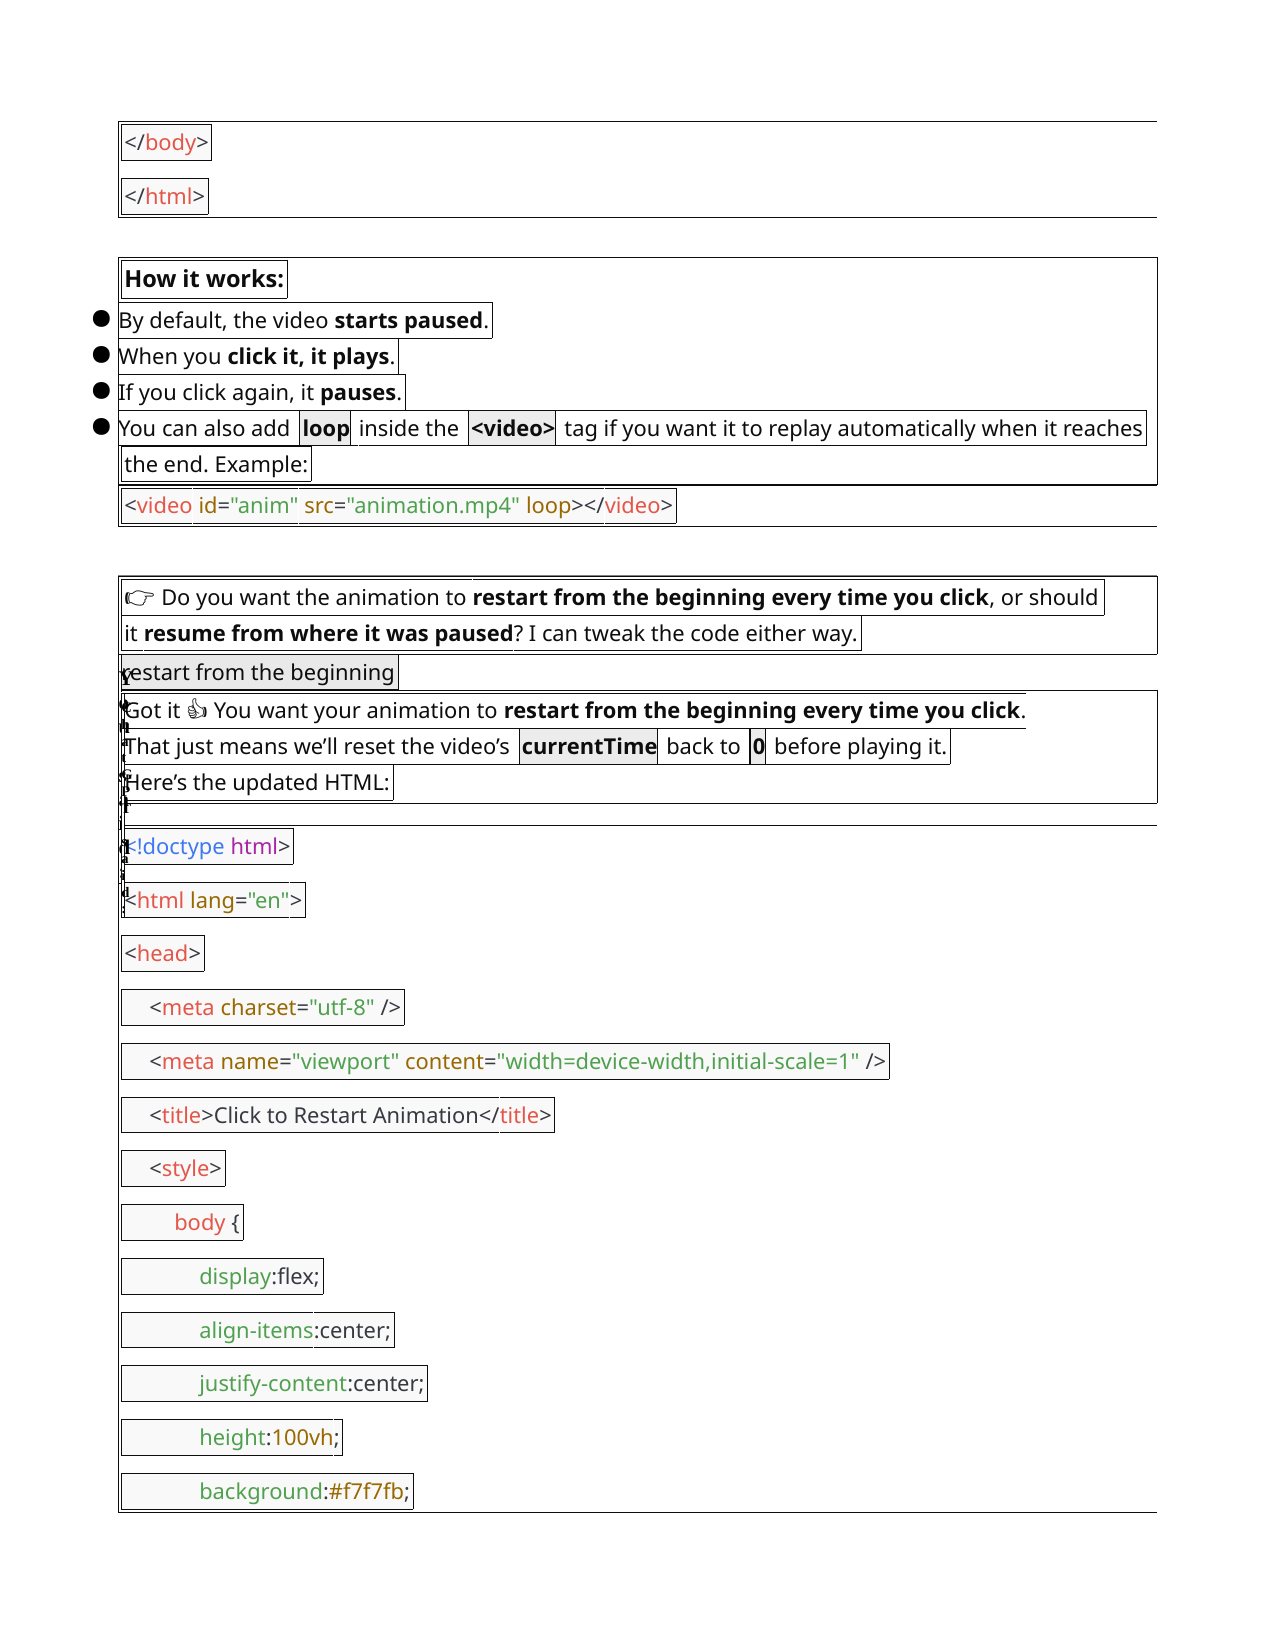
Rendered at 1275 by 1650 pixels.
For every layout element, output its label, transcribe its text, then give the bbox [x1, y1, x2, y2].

text Here’s the updated HTML: [125, 761, 1157, 803]
list You can also add loop inside the <video> tag if you want it to replay automatically when it reaches the end. Example: [119, 407, 1157, 484]
text <title>Click to Restart Animation</title> [119, 1094, 1157, 1132]
text <head> [119, 932, 1157, 971]
text background:#f7f7fb; [119, 1470, 1157, 1512]
text restart from the beginning [399, 655, 1157, 689]
text restart from the beginning [122, 655, 398, 689]
text align-items:center; [119, 1309, 1157, 1347]
text display:flex; [119, 1255, 1157, 1294]
subtitle How it works: [119, 258, 1157, 298]
list <video id="anim" src="animation.mp4" loop></video> [119, 486, 1157, 526]
text body { [119, 1201, 1157, 1240]
text height:100vh; [119, 1416, 1157, 1455]
list When you click it, it plays. [119, 335, 1157, 371]
list If you click again, it pauses. [119, 375, 405, 407]
text </body> [119, 122, 1157, 160]
text <meta charset="utf-8" /> [119, 986, 1157, 1025]
text Got it 👍 You want your animation to restart from the beginning every time you click. That just means we’ll reset the video’s currentTime back to 0 before playing it. [121, 691, 1157, 761]
text justify-content:center; [119, 1362, 1157, 1401]
text <meta name="viewport" content="width=device-width,initial-scale=1" /> [119, 1040, 1157, 1079]
text <!doctype html> [125, 826, 1157, 864]
text <style> [119, 1147, 1157, 1186]
text </html> [119, 175, 1157, 217]
text 👉 Do you want the animation to restart from the beginning every time you click, or should it resume from where it was paused? I can tweak the code either way. [119, 577, 1157, 654]
text <html lang="en"> [125, 879, 1157, 917]
list By default, the video starts paused. [119, 299, 1157, 335]
list If you click again, it pauses. [399, 371, 1157, 407]
